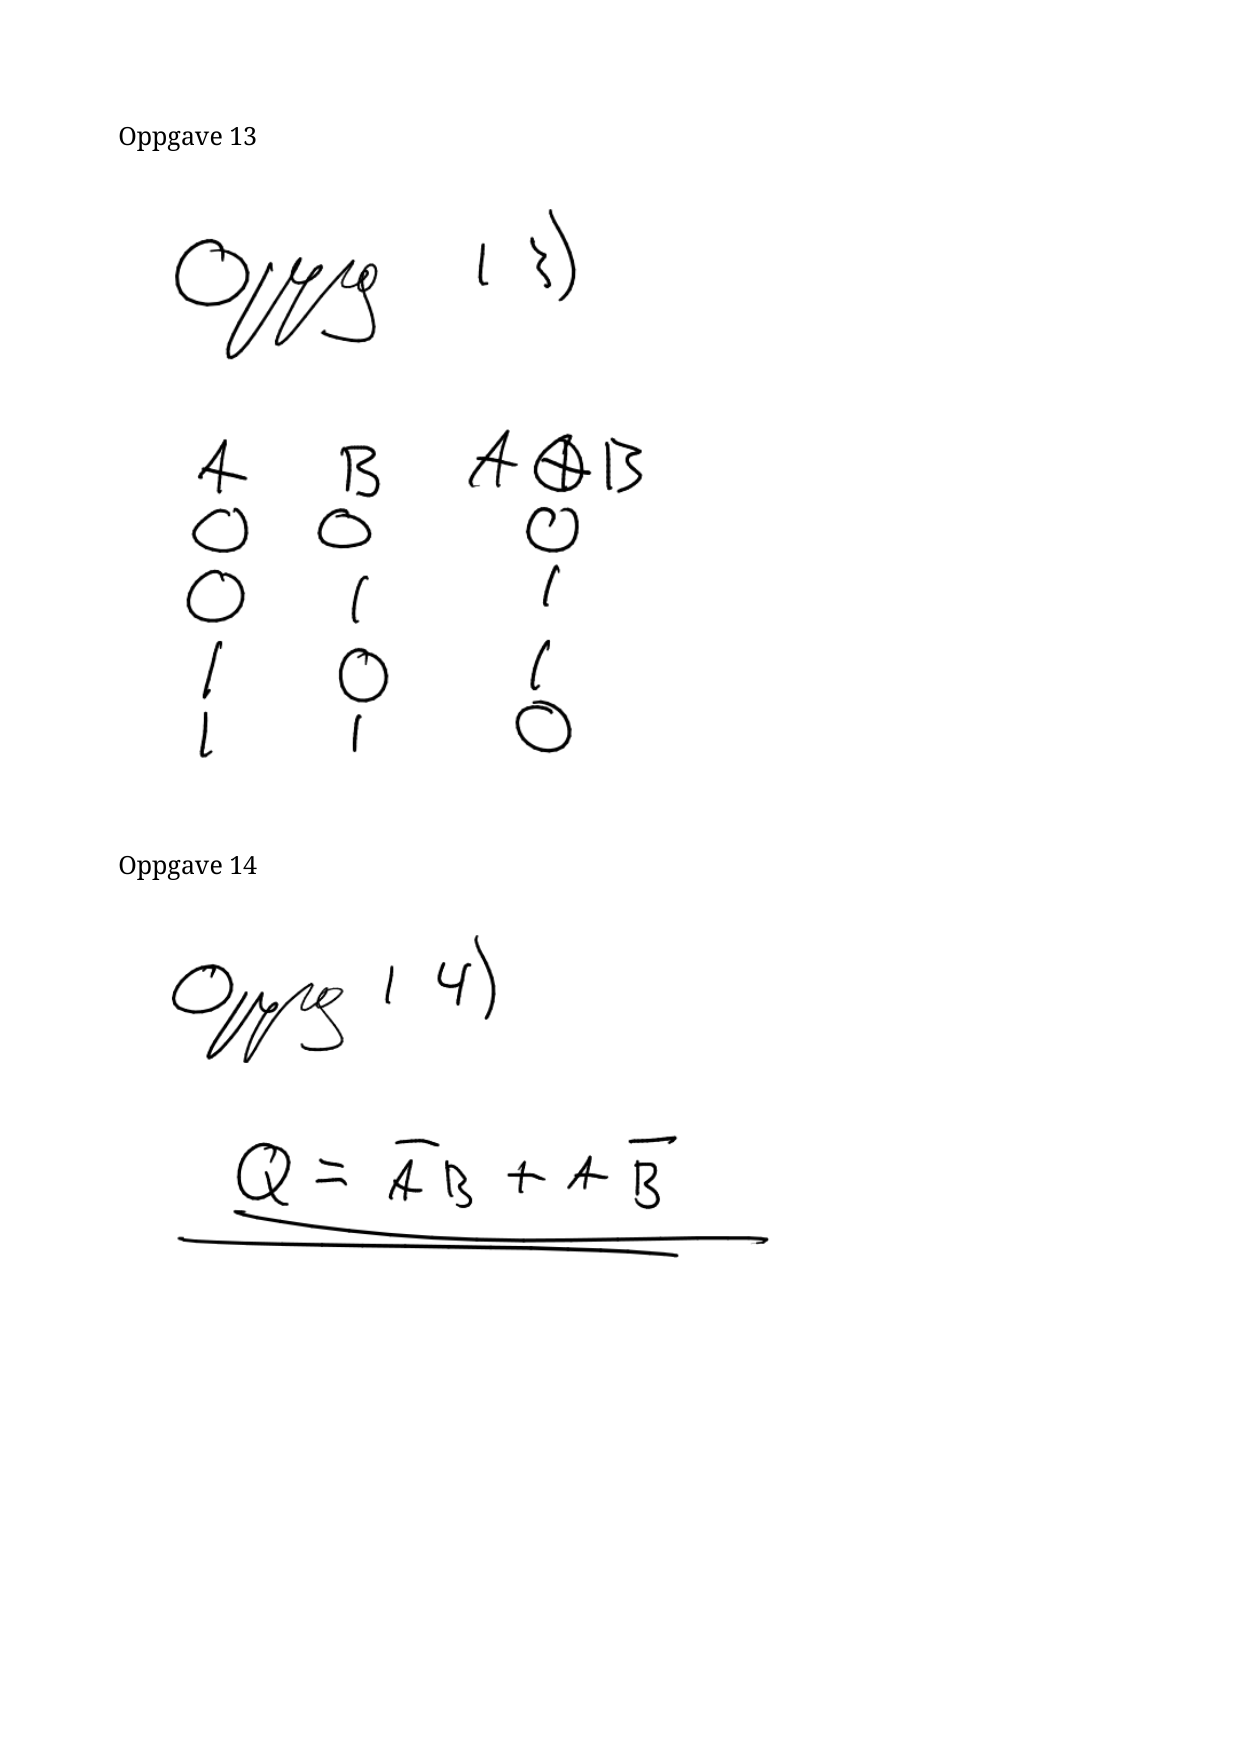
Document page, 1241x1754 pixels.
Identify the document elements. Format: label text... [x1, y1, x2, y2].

picture [118, 152, 699, 814]
text Oppgave 13 [118, 118, 1122, 152]
text Oppgave 14 [118, 848, 1122, 882]
picture [118, 881, 822, 1311]
